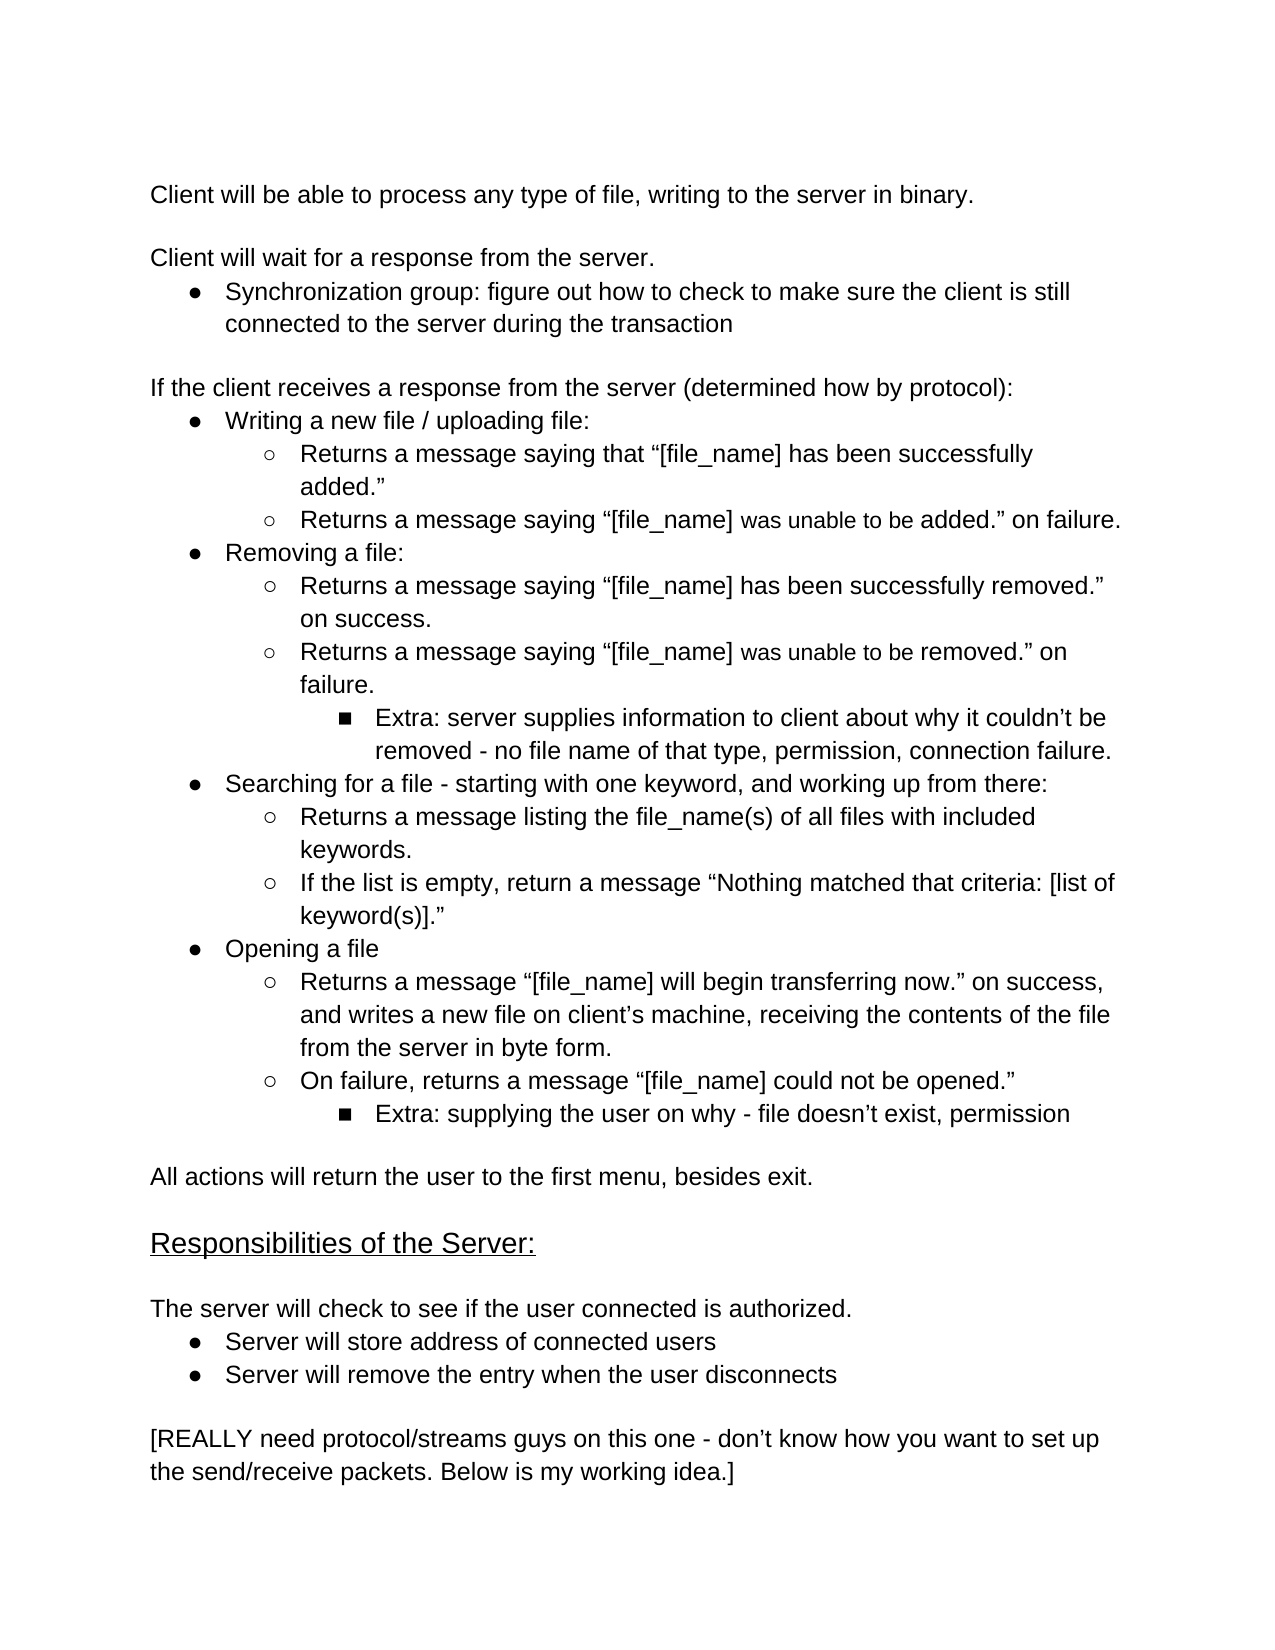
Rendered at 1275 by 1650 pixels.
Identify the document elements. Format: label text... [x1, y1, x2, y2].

list Returns a message saying that “[file_name] has been successfully added.” [262, 439, 1125, 501]
text The server will check to see if the user connected is authorized. [150, 1294, 1125, 1323]
list Returns a message saying “[file_name] was unable to be added.” on failure. [262, 505, 1125, 533]
list Server will remove the entry when the user disconnects [187, 1360, 1125, 1389]
list Extra: server supplies information to client about why it couldn’t be removed - no file name of that type, permission, connection failure. [337, 703, 1125, 765]
list If the list is empty, return a message “Nothing matched that criteria: [list of keyword(s)].” [262, 868, 1125, 930]
list Returns a message listing the file_name(s) of all files with included keywords. [262, 802, 1125, 864]
list Returns a message “[file_name] will begin transferring now.” on success, and writes a new file on client’s machine, receiving the contents of the file from the server in byte form. [262, 967, 1125, 1062]
list Extra: supplying the user on why - file doesn’t exist, permission [337, 1099, 1125, 1128]
list On failure, returns a message “[file_name] could not be opened.” [262, 1066, 1125, 1095]
text All actions will return the user to the first menu, besides exit. [150, 1162, 1125, 1191]
text If the client receives a response from the server (determined how by protocol): [150, 373, 1125, 401]
list Returns a message saying “[file_name] was unable to be removed.” on failure. [262, 637, 1125, 699]
list Synchronization group: figure out how to check to make sure the client is still connected to the server during the transaction [187, 276, 1125, 338]
list Returns a message saying “[file_name] has been successfully removed.” on success. [262, 571, 1125, 633]
list Opening a file [187, 934, 1125, 963]
list Searching for a file - starting with one keyword, and working up from there: [187, 769, 1125, 798]
text Client will wait for a response from the server. [150, 243, 1125, 272]
list Writing a new file / uploading file: [187, 406, 1125, 434]
list Server will store address of connected users [187, 1327, 1125, 1356]
text [REALLY need protocol/streams guys on this one - don’t know how you want to set up the send/receive packets. Below is my working idea.] [150, 1424, 1125, 1485]
list Removing a file: [187, 538, 1125, 567]
text Responsibilities of the Server: [150, 1226, 1125, 1259]
text Client will be able to process any type of file, writing to the server in binary. [150, 180, 1125, 209]
